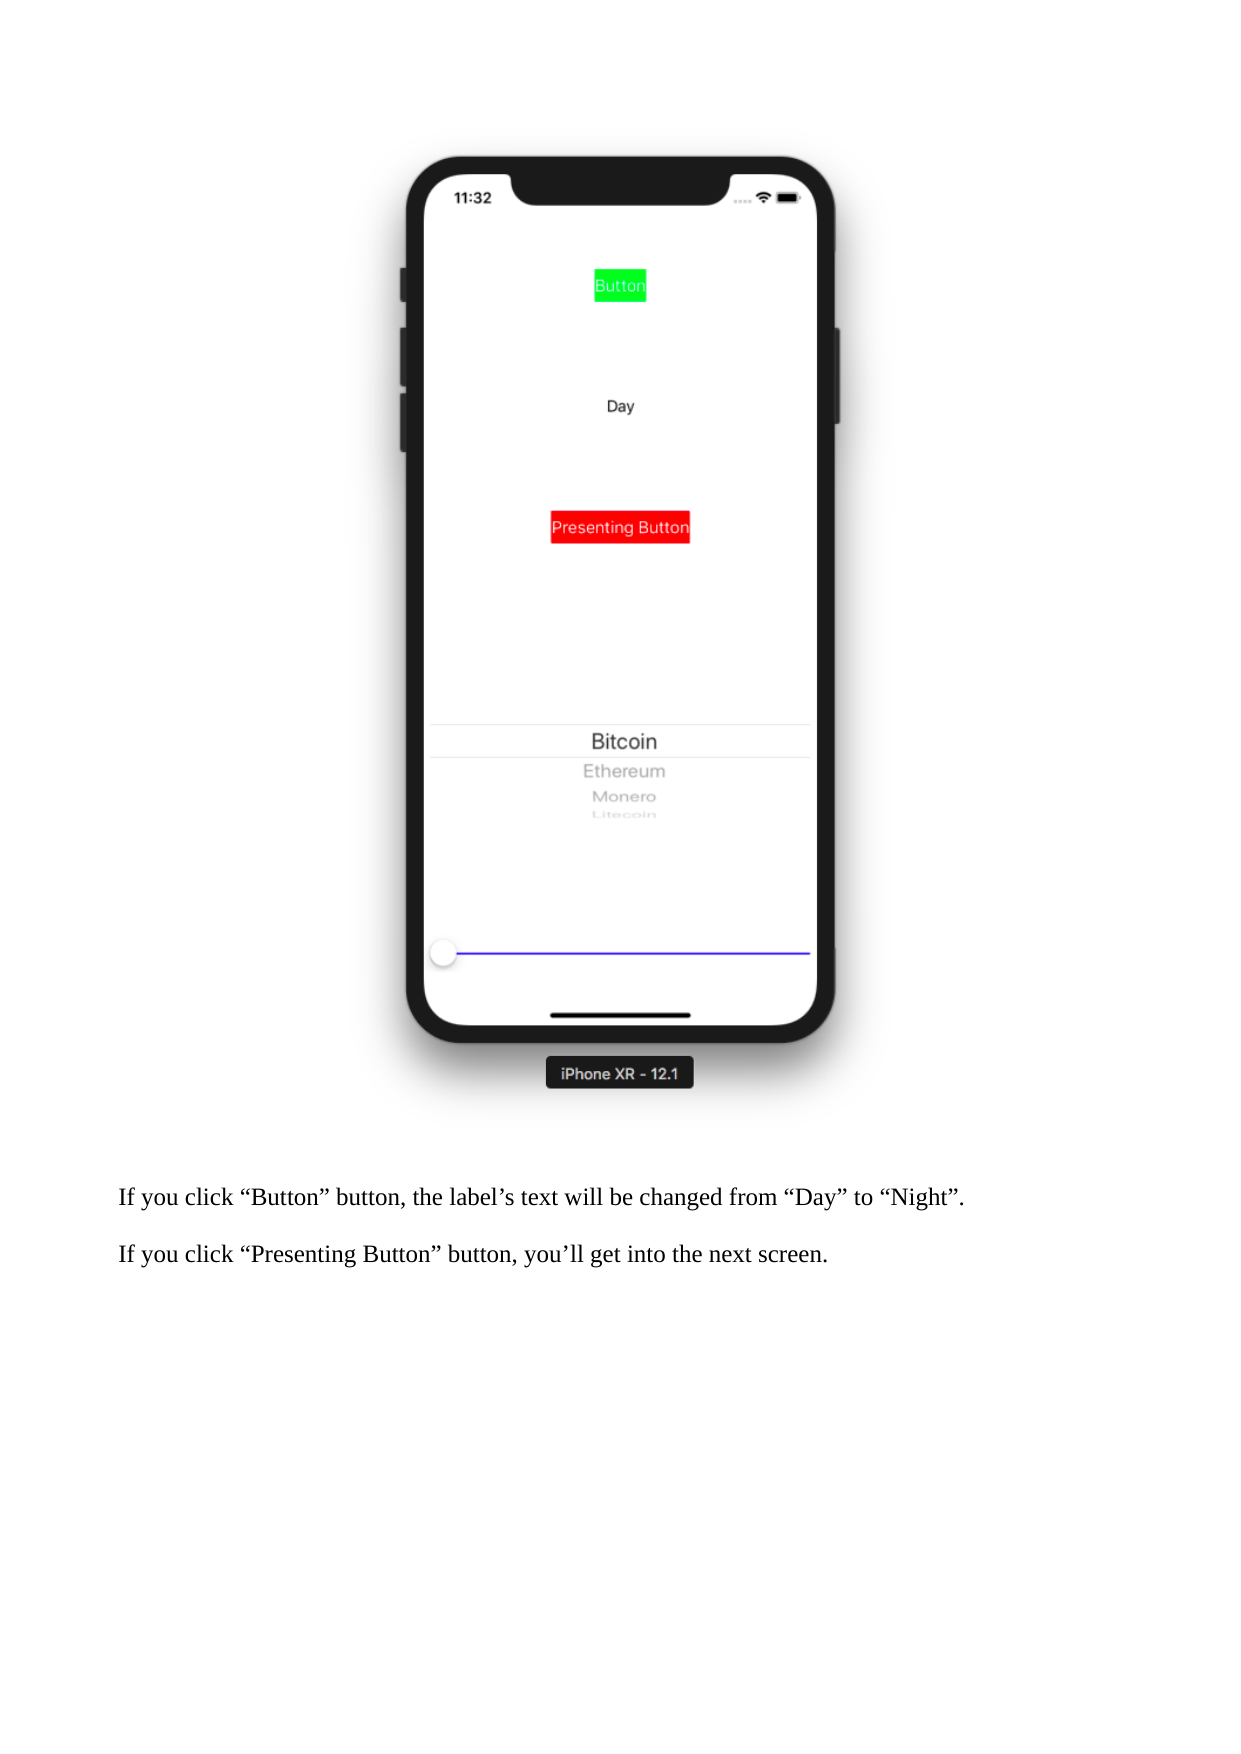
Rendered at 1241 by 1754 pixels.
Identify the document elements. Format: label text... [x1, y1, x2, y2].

text If you click “Presenting Button” button, you’ll get into the next screen. [118, 1239, 1122, 1268]
text If you click “Button” button, the label’s text will be changed from “Day” to “Night”. [118, 1182, 1122, 1211]
picture [330, 118, 911, 1138]
